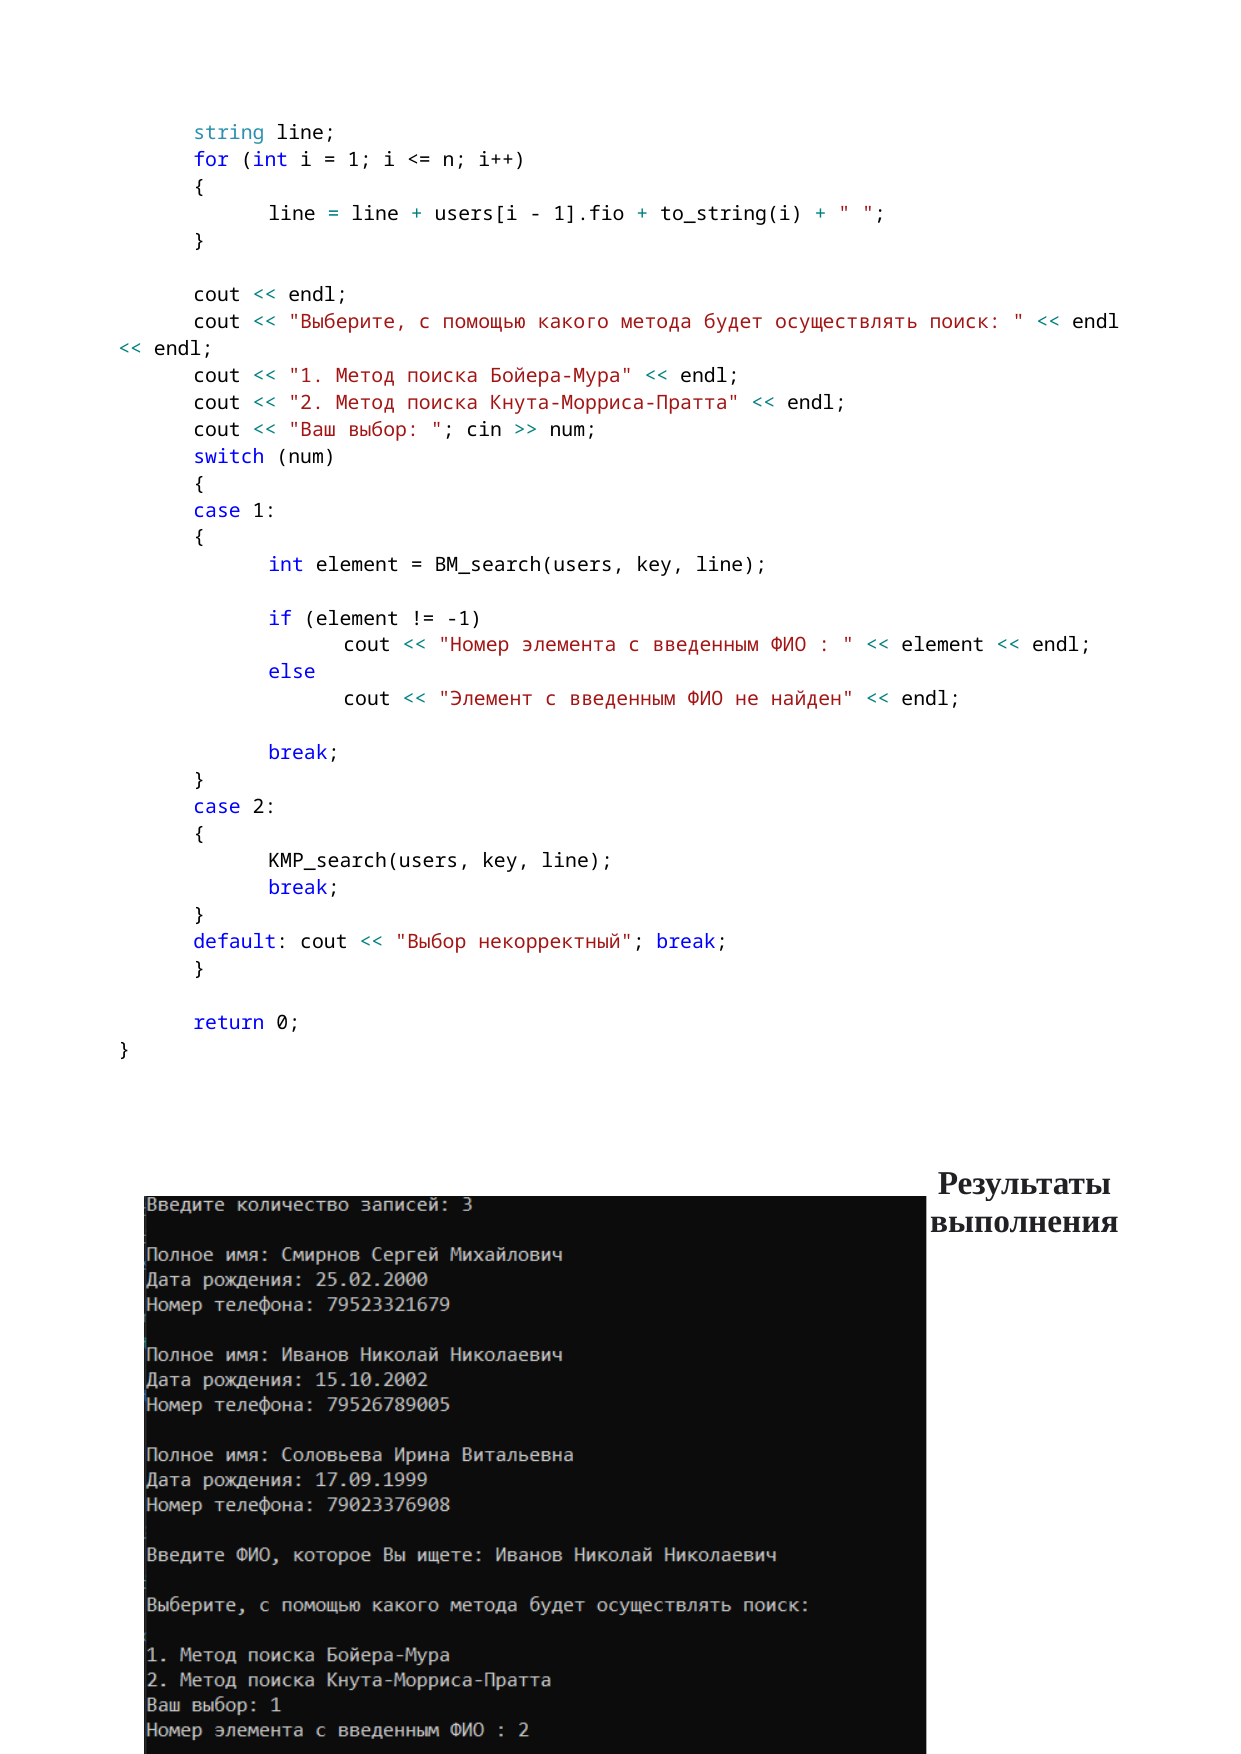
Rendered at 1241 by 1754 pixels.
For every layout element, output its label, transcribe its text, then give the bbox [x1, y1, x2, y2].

text } [118, 901, 1122, 927]
text cout << endl; [118, 280, 1122, 307]
text break; [118, 873, 1122, 901]
text case 1: [118, 496, 1122, 523]
text cout << "Ваш выбор: "; cin >> num; [118, 415, 1122, 442]
text break; [118, 739, 1122, 766]
text switch (num) [118, 442, 1122, 469]
text if (element != -1) [118, 604, 1122, 631]
text } [118, 766, 1122, 793]
text case 2: [118, 793, 1122, 819]
text KMP_search(users, key, line); [118, 847, 1122, 873]
text { [118, 819, 1122, 847]
text Результаты выполнения [118, 1163, 1122, 1240]
text { [118, 172, 1122, 199]
text cout << "1. Метод поиска Бойера-Мура" << endl; [118, 361, 1122, 388]
text cout << "Элемент с введенным ФИО не найден" << endl; [118, 685, 1122, 712]
text { [118, 523, 1122, 550]
text for (int i = 1; i <= n; i++) [118, 145, 1122, 172]
text int element = BM_search(users, key, line); [118, 550, 1122, 577]
text } [118, 1035, 1122, 1062]
text line = line + users[i - 1].fio + to_string(i) + " "; [118, 199, 1122, 226]
text } [118, 954, 1122, 981]
text default: cout << "Выбор некорректный"; break; [118, 927, 1122, 954]
text } [118, 226, 1122, 253]
text else [118, 658, 1122, 685]
text cout << "Выберите, с помощью какого метода будет осуществлять поиск: " << endl << endl; [118, 307, 1122, 361]
text string line; [118, 118, 1122, 145]
text { [118, 469, 1122, 496]
text cout << "Номер элемента с введенным ФИО : " << element << endl; [118, 631, 1122, 658]
text return 0; [118, 1008, 1122, 1035]
picture [144, 1196, 927, 1754]
text cout << "2. Метод поиска Кнута-Морриса-Пратта" << endl; [118, 388, 1122, 415]
